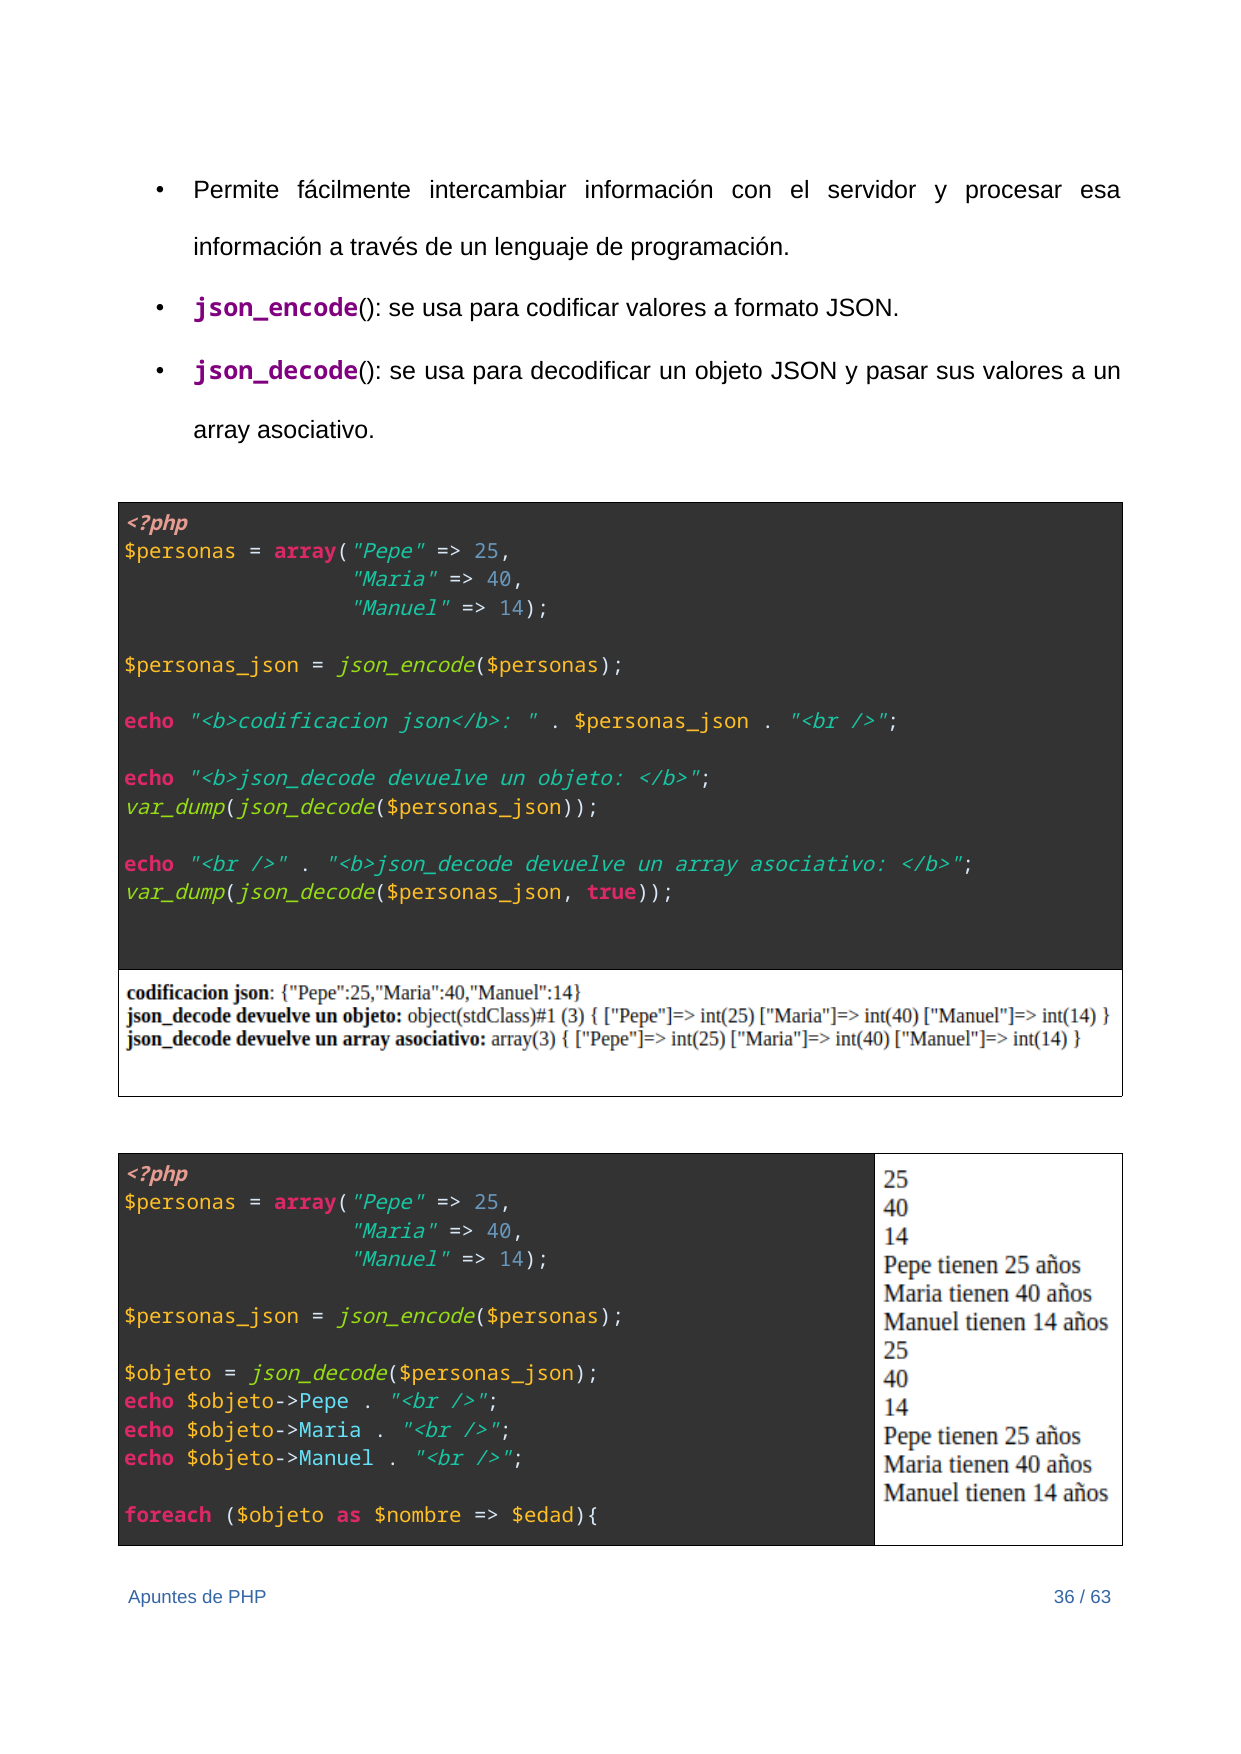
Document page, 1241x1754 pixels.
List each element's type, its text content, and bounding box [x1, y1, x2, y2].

list json_decode(): se usa para decodificar un objeto JSON y pasar sus valores a un array asociativo. [156, 353, 1122, 444]
list json_encode(): se usa para codificar valores a formato JSON. [156, 290, 1122, 324]
table_header <?php $personas = array("Pepe" => 25, "Maria" => 40, "Manuel" => 14); $personas_json = json_encode($personas); $objeto = json_decode($personas_json); echo $objeto->Pepe . "<br />"; echo $objeto->Maria . "<br />"; echo $objeto->Manuel . "<br />"; foreach ($objeto as $nombre => $edad){ [119, 1154, 874, 1545]
table_cell [119, 970, 1122, 1096]
list Permite fácilmente intercambiar información con el servidor y procesar esa información a través de un lenguaje de programación. [156, 175, 1122, 261]
table_header [875, 1154, 1122, 1545]
table_header <?php $personas = array("Pepe" => 25, "Maria" => 40, "Manuel" => 14); $personas_json = json_encode($personas); echo "<b>codificacion json</b>: " . $personas_json . "<br />"; echo "<b>json_decode devuelve un objeto: </b>"; var_dump(json_decode($personas_json)); echo "<br />" . "<b>json_decode devuelve un array asociativo: </b>"; var_dump(json_decode($personas_json, true)); [119, 503, 1122, 969]
picture [123, 974, 1117, 1061]
picture [879, 1158, 1116, 1511]
